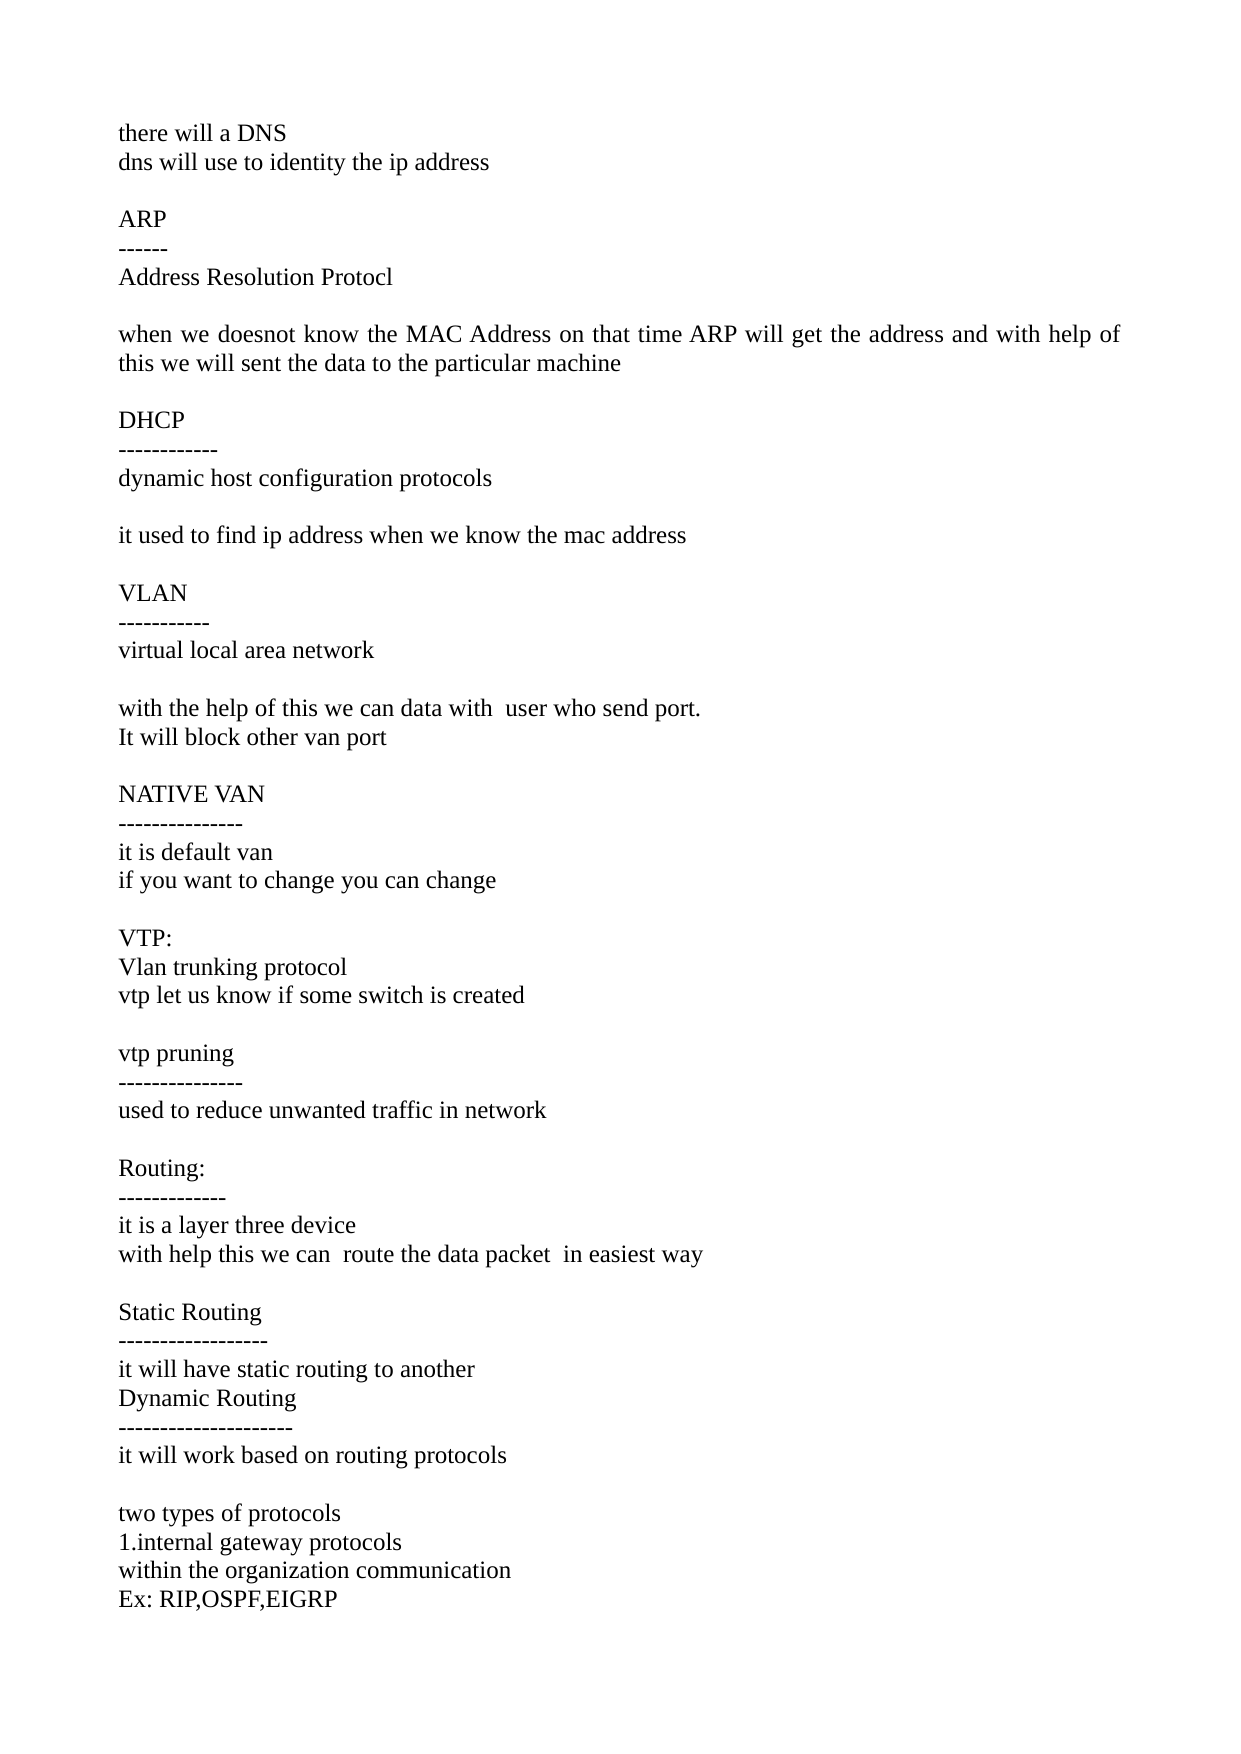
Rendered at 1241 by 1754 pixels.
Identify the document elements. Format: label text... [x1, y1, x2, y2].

text virtual local area network [118, 636, 1122, 664]
text Routing: [118, 1153, 1122, 1182]
text it will work based on routing protocols [118, 1441, 1122, 1469]
text used to reduce unwanted traffic in network [118, 1096, 1122, 1124]
text within the organization communication [118, 1556, 1122, 1584]
text dynamic host configuration protocols [118, 463, 1122, 492]
text when we doesnot know the MAC Address on that time ARP will get the address and with help of this we will sent the data to the particular machine [118, 319, 1122, 377]
text --------------------- [118, 1412, 1122, 1441]
text NATIVE VAN [118, 779, 1122, 808]
text dns will use to identity the ip address [118, 147, 1122, 176]
text Vlan trunking protocol [118, 952, 1122, 981]
text it used to find ip address when we know the mac address [118, 521, 1122, 549]
text vtp let us know if some switch is created [118, 981, 1122, 1009]
text --------------- [118, 808, 1122, 837]
text if you want to change you can change [118, 866, 1122, 894]
text there will a DNS [118, 118, 1122, 147]
text ------------------ [118, 1326, 1122, 1354]
text Address Resolution Protocl [118, 262, 1122, 291]
text with help this we can route the data packet in easiest way [118, 1239, 1122, 1268]
text two types of protocols [118, 1498, 1122, 1527]
text VLAN [118, 578, 1122, 607]
text It will block other van port [118, 722, 1122, 751]
text Static Routing [118, 1297, 1122, 1326]
text it will have static routing to another [118, 1354, 1122, 1383]
text Dynamic Routing [118, 1383, 1122, 1412]
text it is default van [118, 837, 1122, 866]
text VTP: [118, 923, 1122, 952]
text 1.internal gateway protocols [118, 1527, 1122, 1556]
text Ex: RIP,OSPF,EIGRP [118, 1584, 1122, 1613]
text DHCP [118, 406, 1122, 434]
text it is a layer three device [118, 1211, 1122, 1239]
text ------ [118, 233, 1122, 262]
text ------------- [118, 1182, 1122, 1211]
text ------------ [118, 434, 1122, 463]
text ----------- [118, 607, 1122, 636]
text with the help of this we can data with user who send port. [118, 693, 1122, 722]
text --------------- [118, 1067, 1122, 1096]
text ARP [118, 204, 1122, 233]
text vtp pruning [118, 1038, 1122, 1067]
